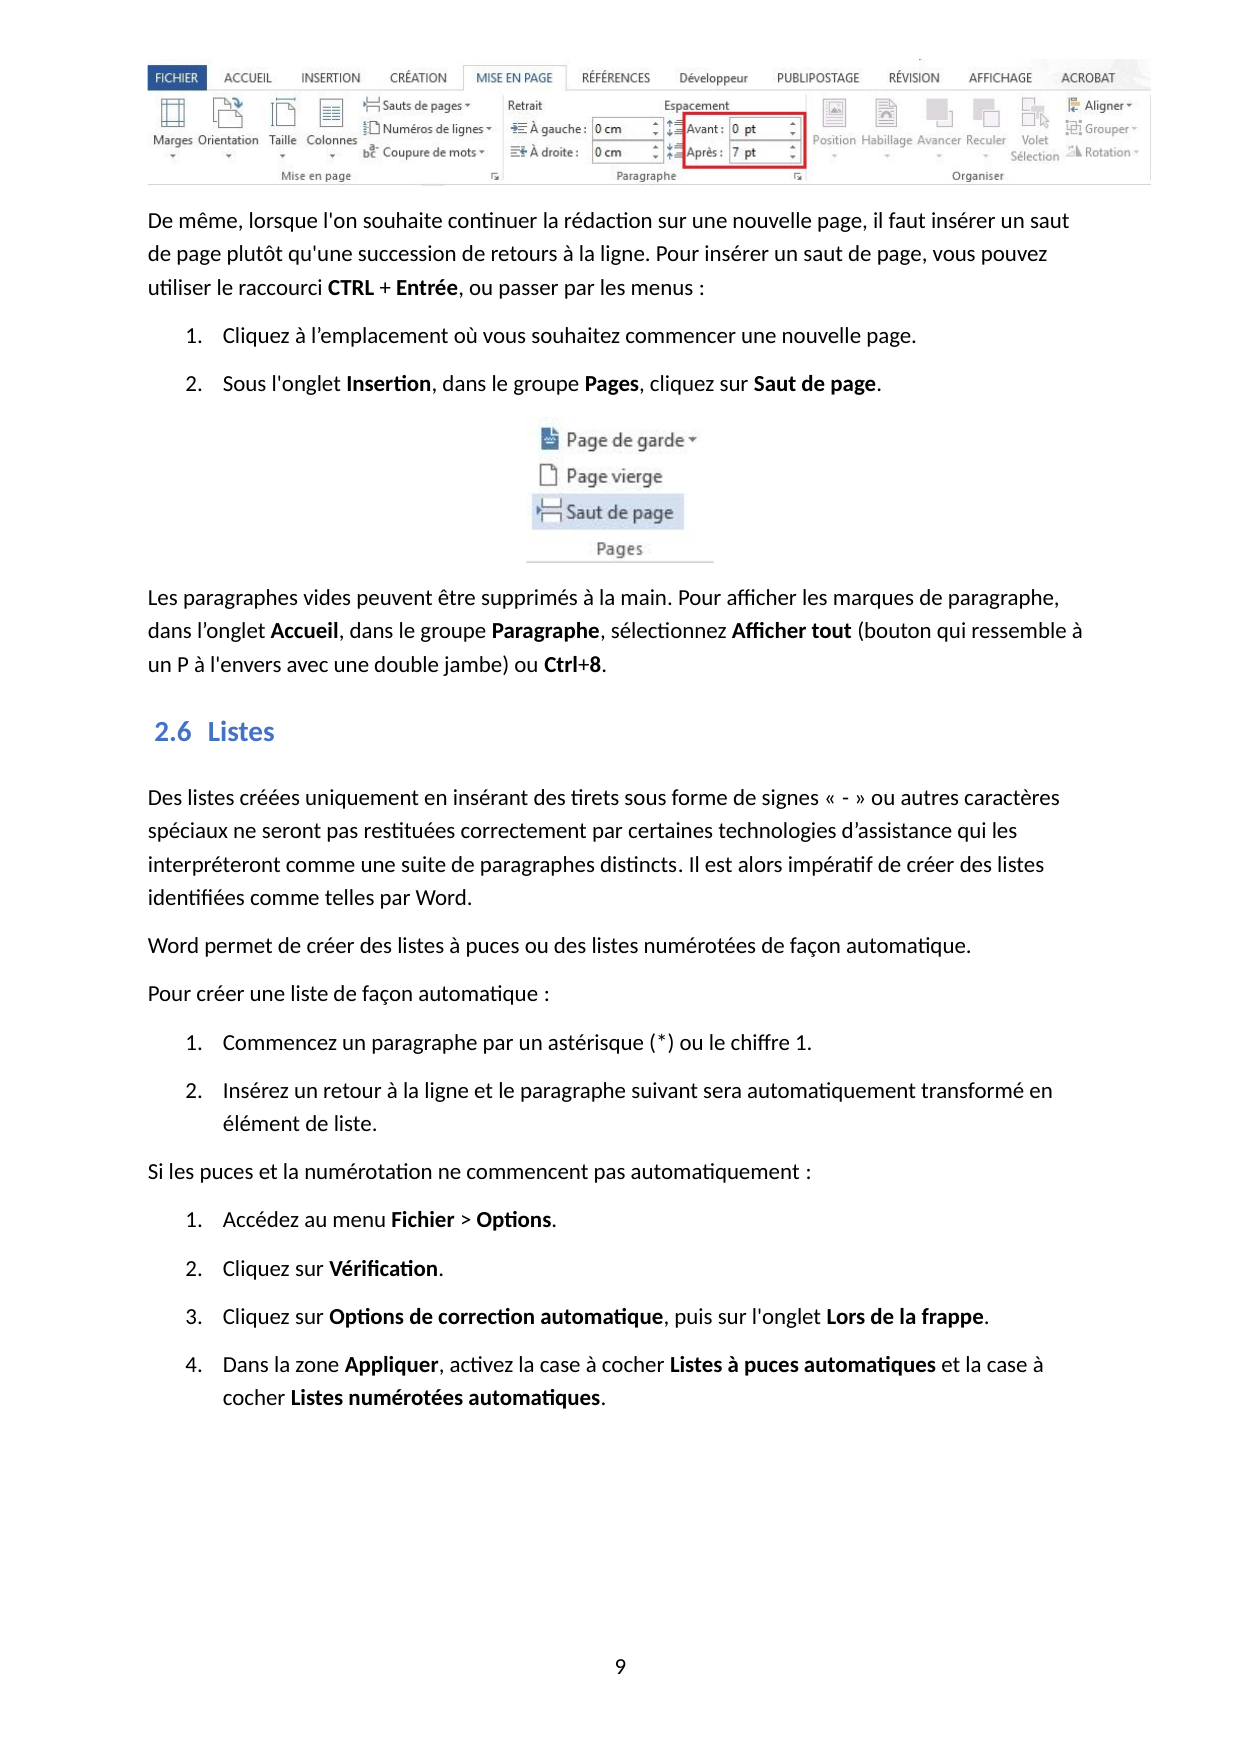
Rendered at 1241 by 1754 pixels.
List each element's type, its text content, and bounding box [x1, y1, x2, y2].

list Accédez au menu Fichier > Options. [185, 1206, 1093, 1233]
text Les paragraphes vides peuvent être supprimés à la main. Pour afficher les marques de paragraphe, dans l’onglet Accueil, dans le groupe Paragraphe, sélectionnez Afficher tout (bouton qui ressemble à un P à l'envers avec une double jambe) ou Ctrl+8. [148, 583, 1093, 678]
list Dans la zone Appliquer, activez la case à cocher Listes à puces automatiques et la case à cocher Listes numérotées automatiques. [185, 1350, 1093, 1411]
text Pour créer une liste de façon automatique : [148, 979, 1093, 1007]
picture [147, 59, 1151, 186]
text Word permet de créer des listes à puces ou des listes numérotées de façon automatique. [148, 931, 1093, 959]
text Si les puces et la numérotation ne commencent pas automatiquement : [148, 1157, 1093, 1185]
list Sous l'onglet Insertion, dans le groupe Pages, cliquez sur Saut de page. [185, 369, 1093, 397]
list Insérez un retour à la ligne et le paragraphe suivant sera automatiquement transformé en élément de liste. [185, 1076, 1093, 1137]
list Commencez un paragraphe par un astérisque (*) ou le chiffre 1. [185, 1028, 1093, 1056]
list Cliquez sur Options de correction automatique, puis sur l'onglet Lors de la frappe. [185, 1302, 1093, 1330]
text Des listes créées uniquement en insérant des tirets sous forme de signes « - » ou autres caractères spéciaux ne seront pas restituées correctement par certaines technologies d’assistance qui les interpréteront comme une suite de paragraphes distincts. Il est alors impératif de créer des listes identifiées comme telles par Word. [148, 783, 1093, 911]
text De même, lorsque l'on souhaite continuer la rédaction sur une nouvelle page, il faut insérer un saut de page plutôt qu'une succession de retours à la ligne. Pour insérer un saut de page, vous pouvez utiliser le raccourci CTRL + Entrée, ou passer par les menus : [148, 206, 1093, 301]
subtitle Listes [148, 713, 1093, 748]
list Cliquez sur Vérification. [185, 1254, 1093, 1282]
picture [526, 417, 714, 563]
list Cliquez à l’emplacement où vous souhaitez commencer une nouvelle page. [185, 321, 1093, 349]
